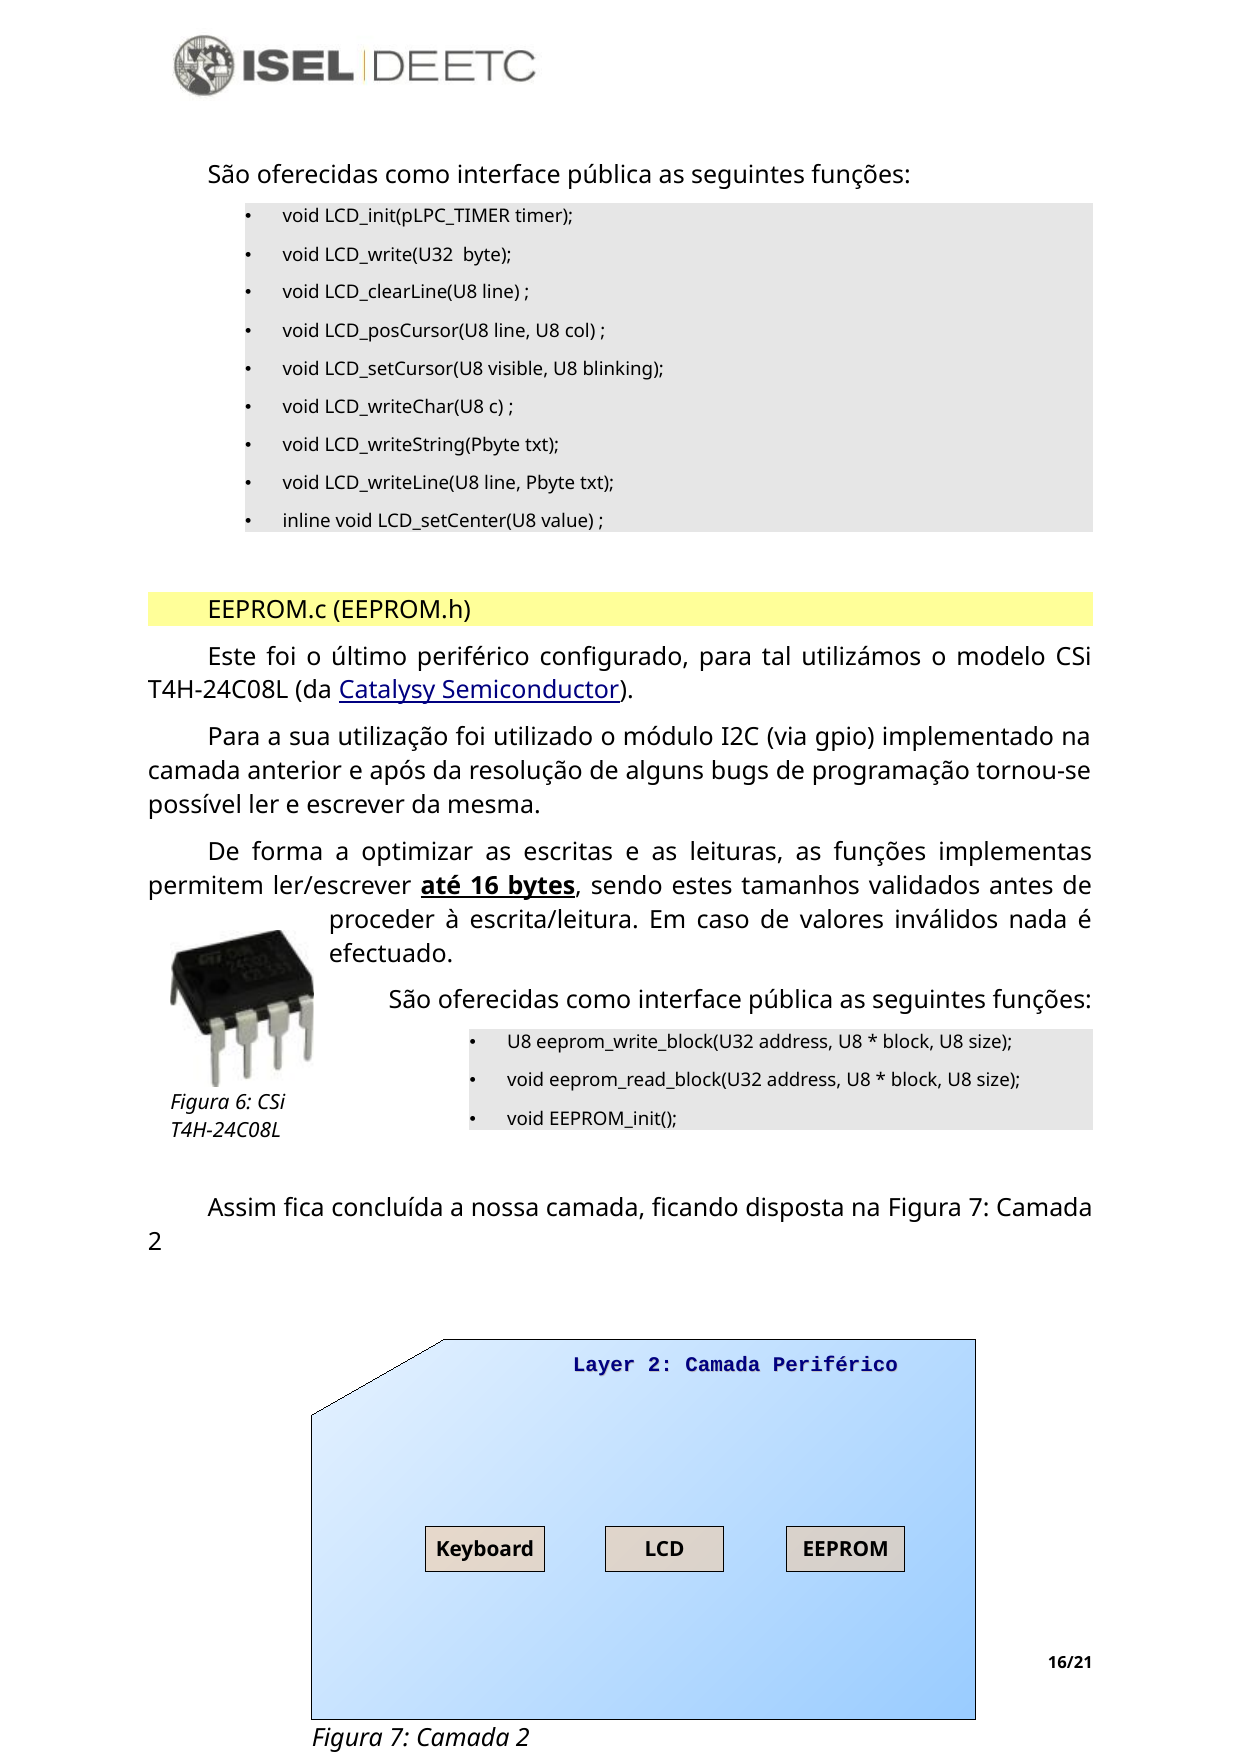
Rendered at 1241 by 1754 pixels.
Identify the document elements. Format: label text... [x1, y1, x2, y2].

list inline void LCD_setCenter(U8 value) ; [245, 507, 1093, 532]
picture [170, 930, 314, 1087]
list void EEPROM_init(); [469, 1105, 1093, 1130]
text [312, 1352, 420, 1414]
list void LCD_posCursor(U8 line, U8 col) ; [245, 317, 1093, 342]
text São oferecidas como interface pública as seguintes funções: [148, 156, 1093, 190]
list void LCD_init(pLPC_TIMER timer); [245, 203, 1093, 228]
text EEPROM.c (EEPROM.h) [148, 592, 1093, 626]
list U8 eeprom_write_block(U32 address, U8 * block, U8 size); [469, 1029, 1093, 1054]
list void LCD_writeChar(U8 c) ; [245, 393, 1093, 418]
picture [164, 20, 566, 121]
text Este foi o último periférico configurado, para tal utilizámos o modelo CSi T4H-24C08L (da Catalysy Semiconductor). [148, 638, 1093, 706]
list void LCD_setCursor(U8 visible, U8 blinking); [245, 355, 1093, 380]
list void LCD_writeString(Pbyte txt); [245, 431, 1093, 456]
text Figura 6: CSi T4H-24C08L [170, 1087, 314, 1144]
text De forma a optimizar as escritas e as leituras, as funções implementas permitem ler/escrever até 16 bytes, sendo estes tamanhos validados antes de proceder à escrita/leitura. Em caso de valores inválidos nada é efectuado. [148, 833, 1093, 970]
text São oferecidas como interface pública as seguintes funções: [314, 982, 1093, 1016]
text Assim fica concluída a nossa camada, ficando disposta na Figura 7: Camada 2 [148, 1189, 1093, 1257]
list void eeprom_read_block(U32 address, U8 * block, U8 size); [469, 1067, 1093, 1092]
text Para a sua utilização foi utilizado o módulo I2C (via gpio) implementado na camada anterior e após da resolução de alguns bugs de programação tornou-se possível ler e escrever da mesma. [148, 719, 1093, 821]
list void LCD_writeLine(U8 line, Pbyte txt); [245, 469, 1093, 494]
list void LCD_write(U32 byte); [245, 241, 1093, 266]
text Figura 7: Camada 2 [312, 1720, 976, 1754]
list void LCD_clearLine(U8 line) ; [245, 279, 1093, 304]
